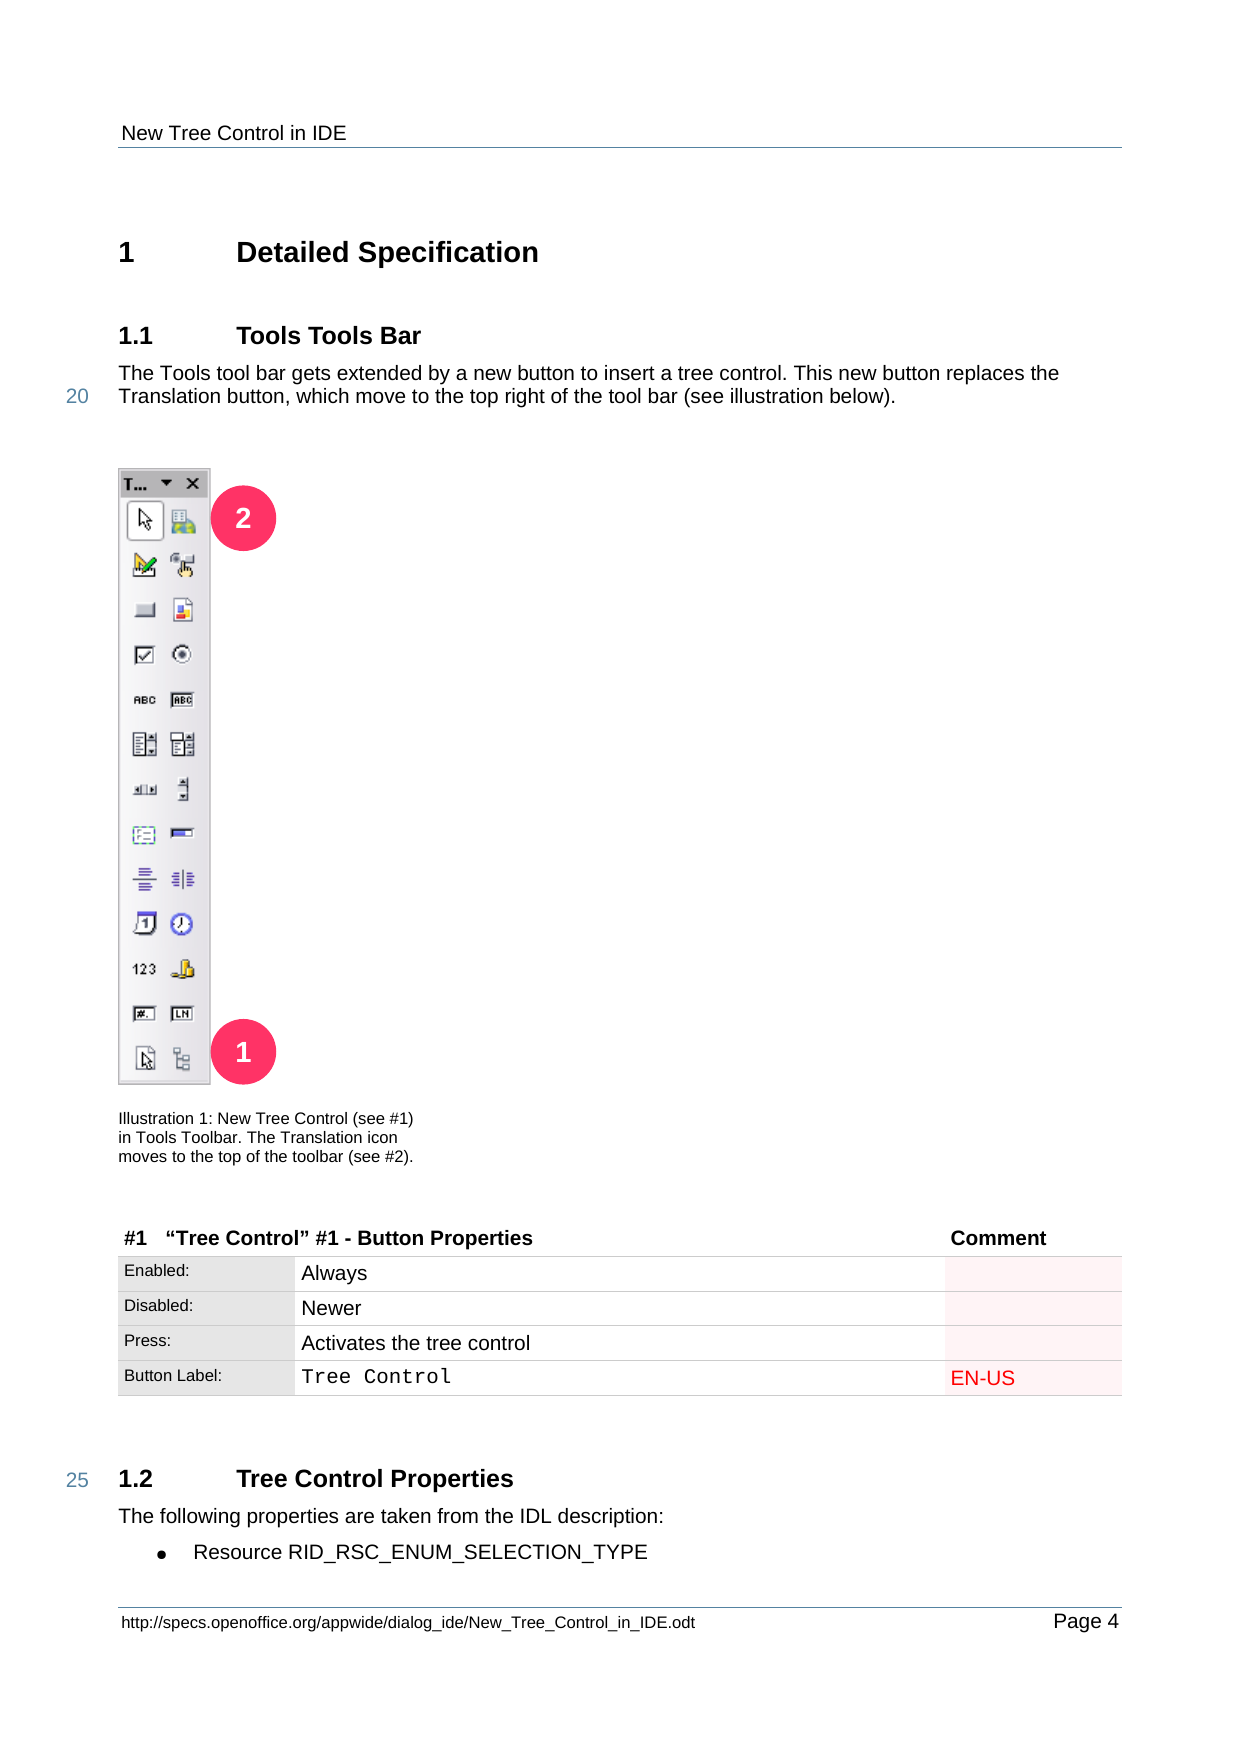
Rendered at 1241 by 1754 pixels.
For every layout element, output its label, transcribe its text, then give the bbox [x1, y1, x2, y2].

subtitle Detailed Specification [118, 236, 1122, 268]
subtitle Tree Control Properties [118, 1465, 1122, 1493]
table_cell [945, 1257, 1122, 1291]
text Illustration 1: New Tree Control (see #1) in Tools Toolbar. The Translation icon moves to the top of the toolbar (see #2). [118, 1110, 421, 1166]
table_header Comment [945, 1220, 1122, 1256]
subtitle Tools Tools Bar [118, 322, 1122, 349]
table_cell Enabled: [118, 1257, 295, 1291]
table_header “Tree Control” #1 - Button Properties [118, 1220, 945, 1256]
table_cell Activates the tree control [295, 1326, 945, 1360]
table_cell EN-US [945, 1361, 1122, 1395]
table_cell [945, 1326, 1122, 1360]
table_cell Disabled: [118, 1292, 295, 1325]
table_cell [945, 1292, 1122, 1325]
text The following properties are taken from the IDL description: [118, 1504, 1122, 1528]
table_cell Button Label: [118, 1361, 295, 1395]
table_cell Press: [118, 1326, 295, 1360]
list Resource RID_RSC_ENUM_SELECTION_TYPE [156, 1540, 1122, 1563]
text The Tools tool bar gets extended by a new button to insert a tree control. This new button replaces the Translation button, which move to the top right of the tool bar (see illustration below). [118, 361, 1122, 408]
table_cell Newer [295, 1292, 945, 1325]
table_cell Always [295, 1257, 945, 1291]
table_cell Tree Control [295, 1361, 945, 1395]
